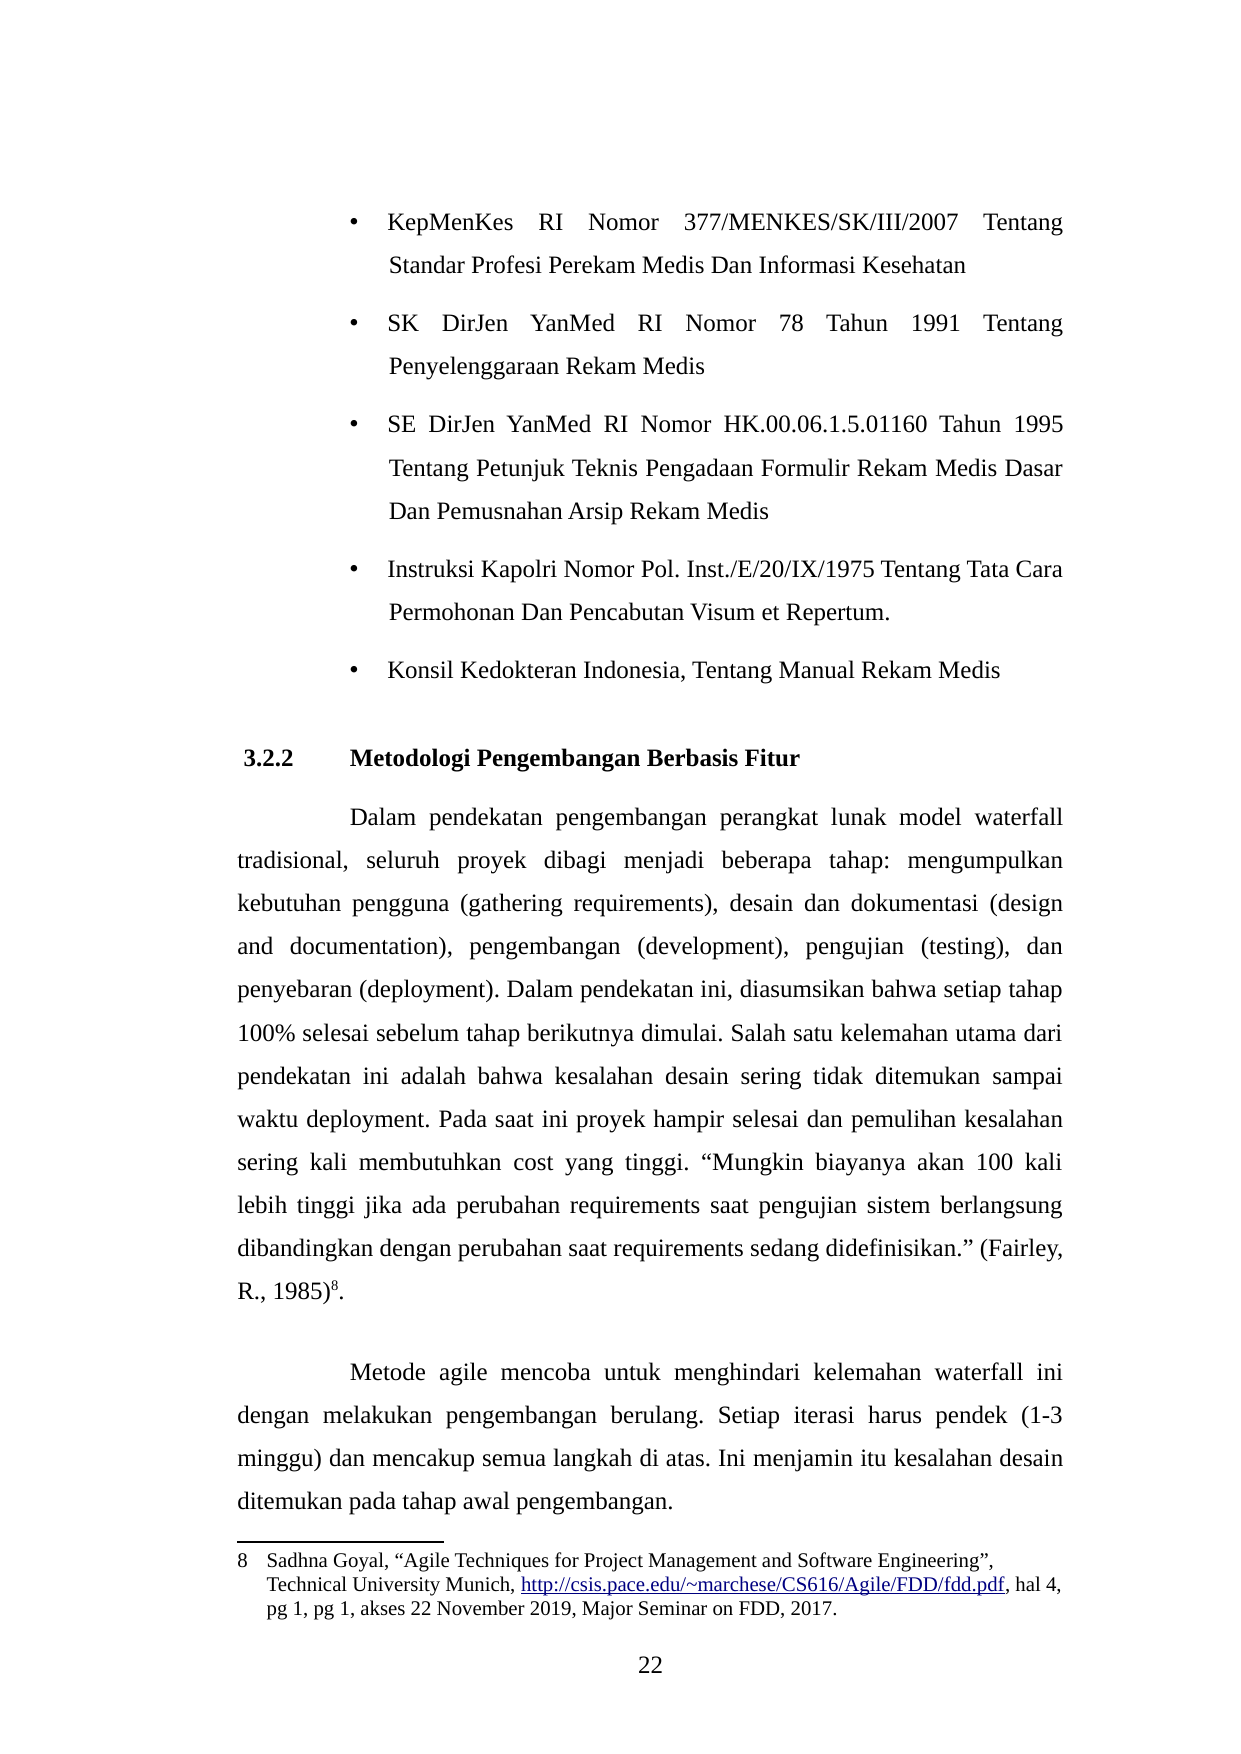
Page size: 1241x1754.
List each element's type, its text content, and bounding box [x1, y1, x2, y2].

list SE DirJen YanMed RI Nomor HK.00.06.1.5.01160 Tahun 1995 Tentang Petunjuk Teknis Pengadaan Formulir Rekam Medis Dasar Dan Pemusnahan Arsip Rekam Medis [349, 409, 1063, 524]
text Sadhna Goyal, “Agile Techniques for Project Management and Software Engineering”, Technical University Munich, http://csis.pace.edu/~marchese/CS616/Agile/FDD/fdd.pdf, hal 4, pg 1, pg 1, akses 22 November 2019, Major Seminar on FDD, 2017. [237, 1548, 1063, 1620]
list Konsil Kedokteran Indonesia, Tentang Manual Rekam Medis [349, 655, 1063, 684]
text Dalam pendekatan pengembangan perangkat lunak model waterfall tradisional, seluruh proyek dibagi menjadi beberapa tahap: mengumpulkan kebutuhan pengguna (gathering requirements), desain dan dokumentasi (design and documentation), pengembangan (development), pengujian (testing), dan penyebaran (deployment). Dalam pendekatan ini, diasumsikan bahwa setiap tahap 100% selesai sebelum tahap berikutnya dimulai. Salah satu kelemahan utama dari pendekatan ini adalah bahwa kesalahan desain sering tidak ditemukan sampai waktu deployment. Pada saat ini proyek hampir selesai dan pemulihan kesalahan sering kali membutuhkan cost yang tinggi. “Mungkin biayanya akan 100 kali lebih tinggi jika ada perubahan requirements saat pengujian sistem berlangsung dibandingkan dengan perubahan saat requirements sedang didefinisikan.” (Fairley, R., 1985). [237, 802, 1063, 1305]
list SK DirJen YanMed RI Nomor 78 Tahun 1991 Tentang Penyelenggaraan Rekam Medis [349, 308, 1063, 380]
list Metodologi Pengembangan Berbasis Fitur [237, 743, 1063, 772]
list KepMenKes RI Nomor 377/MENKES/SK/III/2007 Tentang Standar Profesi Perekam Medis Dan Informasi Kesehatan [349, 207, 1063, 279]
text Metode agile mencoba untuk menghindari kelemahan waterfall ini dengan melakukan pengembangan berulang. Setiap iterasi harus pendek (1-3 minggu) dan mencakup semua langkah di atas. Ini menjamin itu kesalahan desain ditemukan pada tahap awal pengembangan. [237, 1357, 1063, 1515]
list Instruksi Kapolri Nomor Pol. Inst./E/20/IX/1975 Tentang Tata Cara Permohonan Dan Pencabutan Visum et Repertum. [349, 554, 1063, 626]
